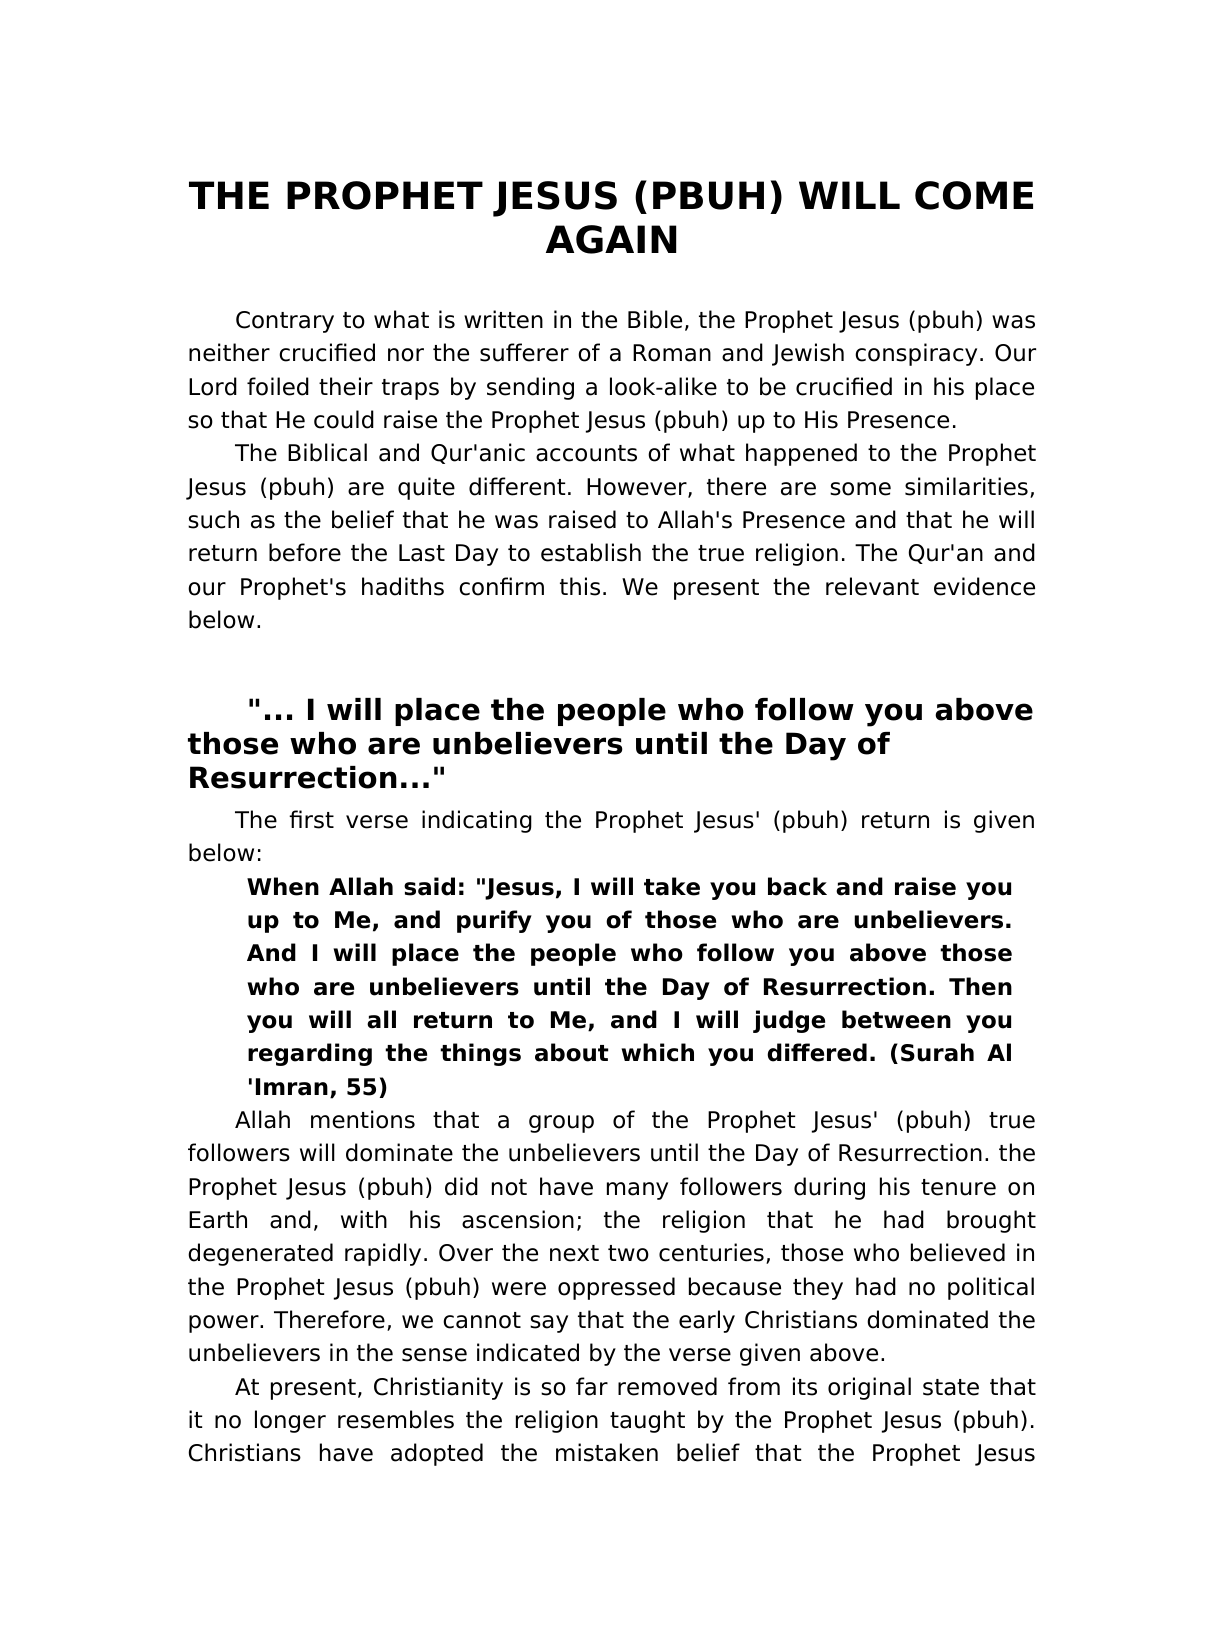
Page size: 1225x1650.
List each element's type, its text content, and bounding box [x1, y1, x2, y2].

subtitle "... I will place the people who follow you above those who are unbelievers until the Day of Resurrection..." [187, 693, 1037, 795]
text The Biblical and Qur'anic accounts of what happened to the Prophet Jesus (pbuh) are quite different. However, there are some similarities, such as the belief that he was raised to Allah's Presence and that he will return before the Last Day to establish the true religion. The Qur'an and our Prophet's hadiths confirm this. We present the relevant evidence below. [187, 435, 1037, 635]
text When Allah said: "Jesus, I will take you back and raise you up to Me, and purify you of those who are unbelievers. And I will place the people who follow you above those who are unbelievers until the Day of Resurrection. Then you will all return to Me, and I will judge between you regarding the things about which you differed. (Surah Al 'Imran, 55) [247, 868, 1014, 1102]
text Contrary to what is written in the Bible, the Prophet Jesus (pbuh) was neither crucified nor the sufferer of a Roman and Jewish conspiracy. Our Lord foiled their traps by sending a look-alike to be crucified in his place so that He could raise the Prophet Jesus (pbuh) up to His Presence. [187, 302, 1037, 435]
text The first verse indicating the Prophet Jesus' (pbuh) return is given below: [187, 802, 1037, 868]
subtitle THE PROPHET JESUS (PBUH) WILL COME AGAIN [187, 175, 1037, 262]
text At present, Christianity is so far removed from its original state that it no longer resembles the religion taught by the Prophet Jesus (pbuh). Christians have adopted the mistaken belief that the Prophet Jesus [187, 1368, 1037, 1468]
text Allah mentions that a group of the Prophet Jesus' (pbuh) true followers will dominate the unbelievers until the Day of Resurrection. the Prophet Jesus (pbuh) did not have many followers during his tenure on Earth and, with his ascension; the religion that he had brought degenerated rapidly. Over the next two centuries, those who believed in the Prophet Jesus (pbuh) were oppressed because they had no political power. Therefore, we cannot say that the early Christians dominated the unbelievers in the sense indicated by the verse given above. [187, 1102, 1037, 1368]
